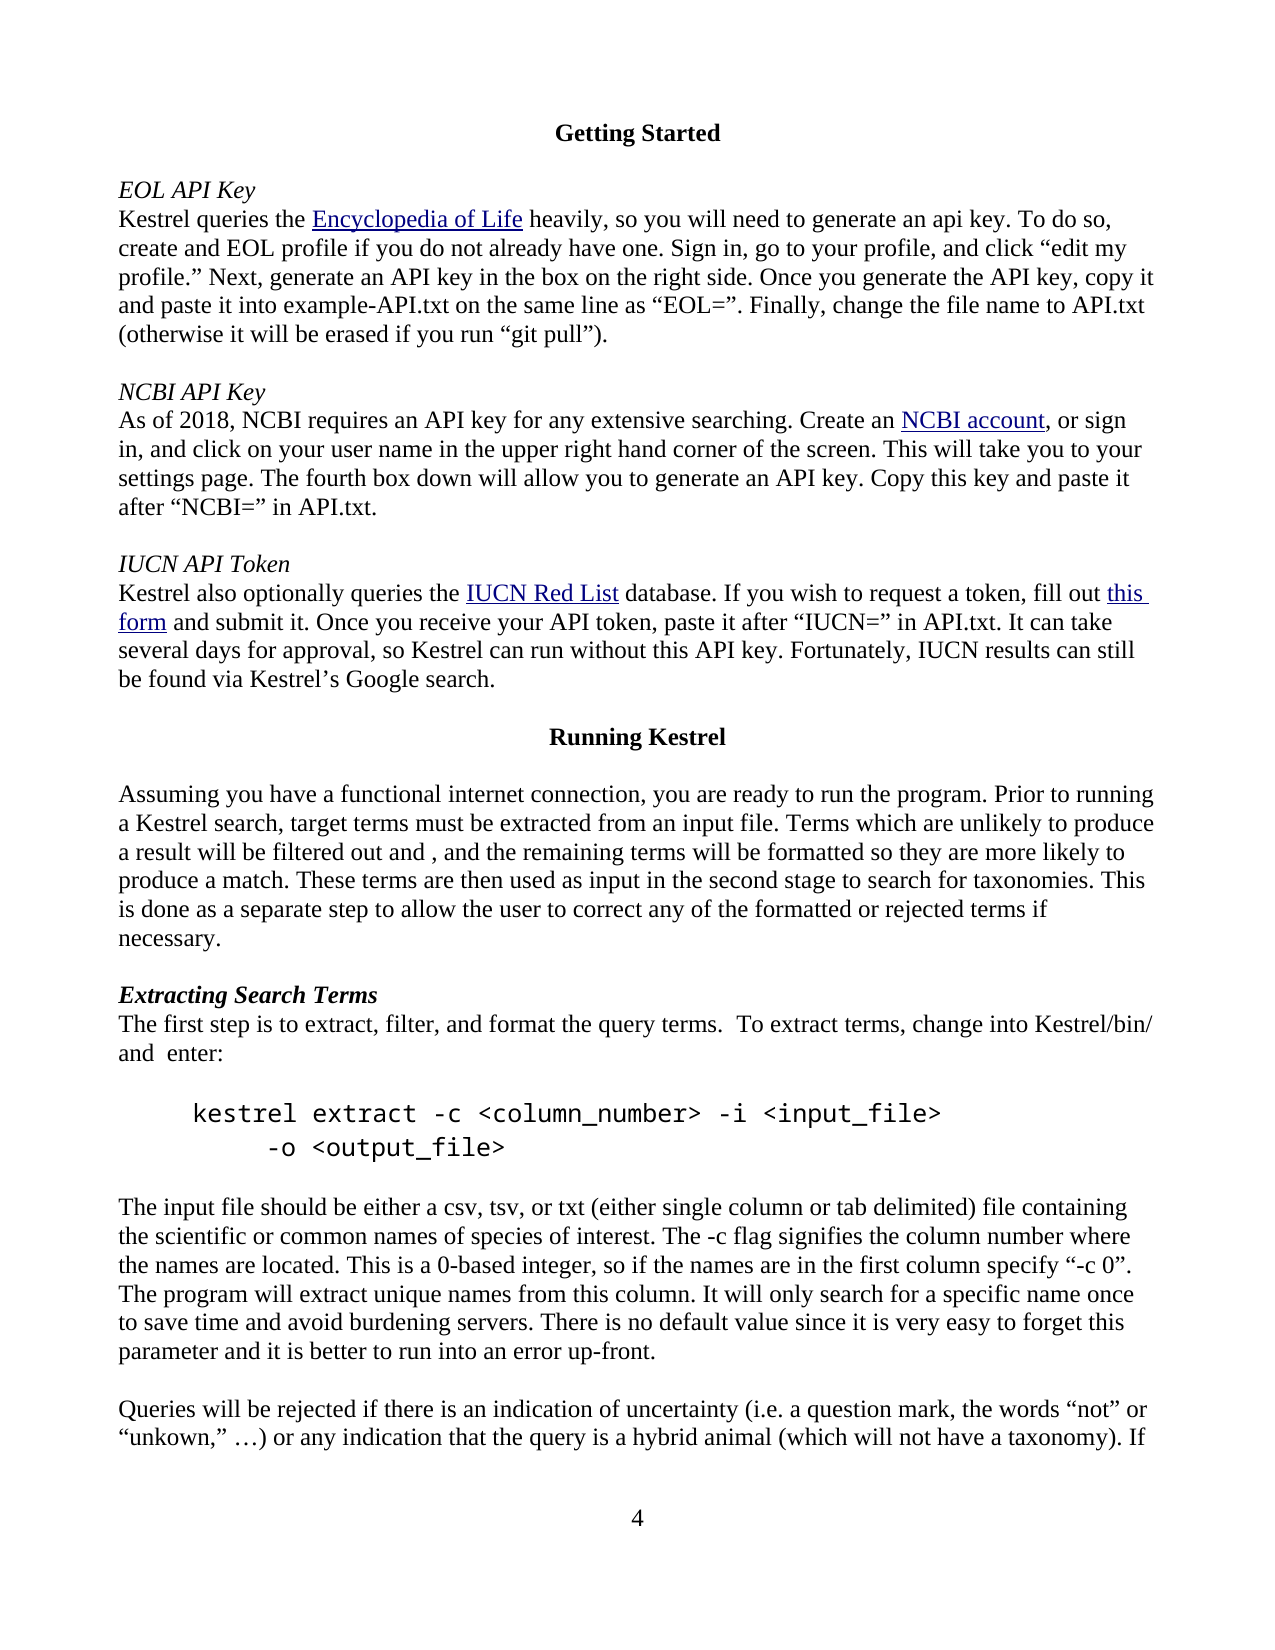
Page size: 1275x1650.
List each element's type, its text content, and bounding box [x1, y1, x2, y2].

text Running Kestrel [118, 722, 1157, 751]
text Queries will be rejected if there is an indication of uncertainty (i.e. a question mark, the words “not” or “unkown,” …) or any indication that the query is a hybrid animal (which will not have a taxonomy). If [118, 1394, 1157, 1451]
text Kestrel also optionally queries the IUCN Red List database. If you wish to request a token, fill out this form and submit it. Once you receive your API token, paste it after “IUCN=” in API.txt. It can take several days for approval, so Kestrel can run without this API key. Fortunately, IUCN results can still be found via Kestrel’s Google search. [118, 578, 1157, 693]
text Assuming you have a functional internet connection, you are ready to run the program. Prior to running a Kestrel search, target terms must be extracted from an input file. Terms which are unlikely to produce a result will be filtered out and , and the remaining terms will be formatted so they are more likely to produce a match. These terms are then used as input in the second stage to search for taxonomies. This is done as a separate step to allow the user to correct any of the formatted or rejected terms if necessary. [118, 779, 1157, 952]
text Getting Started [118, 118, 1157, 147]
text Kestrel queries the Encyclopedia of Life heavily, so you will need to generate an api key. To do so, create and EOL profile if you do not already have one. Sign in, go to your profile, and click “edit my profile.” Next, generate an API key in the box on the right side. Once you generate the API key, copy it and paste it into example-API.txt on the same line as “EOL=”. Finally, change the file name to API.txt (otherwise it will be erased if you run “git pull”). [118, 204, 1157, 348]
text IUCN API Token [118, 549, 1157, 578]
text EOL API Key [118, 176, 1157, 204]
text -o <output_file> [118, 1130, 1157, 1164]
text The first step is to extract, filter, and format the query terms. To extract terms, change into Kestrel/bin/ and enter: [118, 1009, 1157, 1067]
text NCBI API Key [118, 377, 1157, 406]
text As of 2018, NCBI requires an API key for any extensive searching. Create an NCBI account, or sign in, and click on your user name in the upper right hand corner of the screen. This will take you to your settings page. The fourth box down will allow you to generate an API key. Copy this key and paste it after “NCBI=” in API.txt. [118, 406, 1157, 521]
text Extracting Search Terms [118, 981, 1157, 1009]
text The input file should be either a csv, tsv, or txt (either single column or tab delimited) file containing the scientific or common names of species of interest. The -c flag signifies the column number where the names are located. This is a 0-based integer, so if the names are in the first column specify “-c 0”. The program will extract unique names from this column. It will only search for a specific name once to save time and avoid burdening servers. There is no default value since it is very easy to forget this parameter and it is better to run into an error up-front. [118, 1192, 1157, 1365]
text kestrel extract -c <column_number> -i <input_file> [118, 1096, 1157, 1130]
